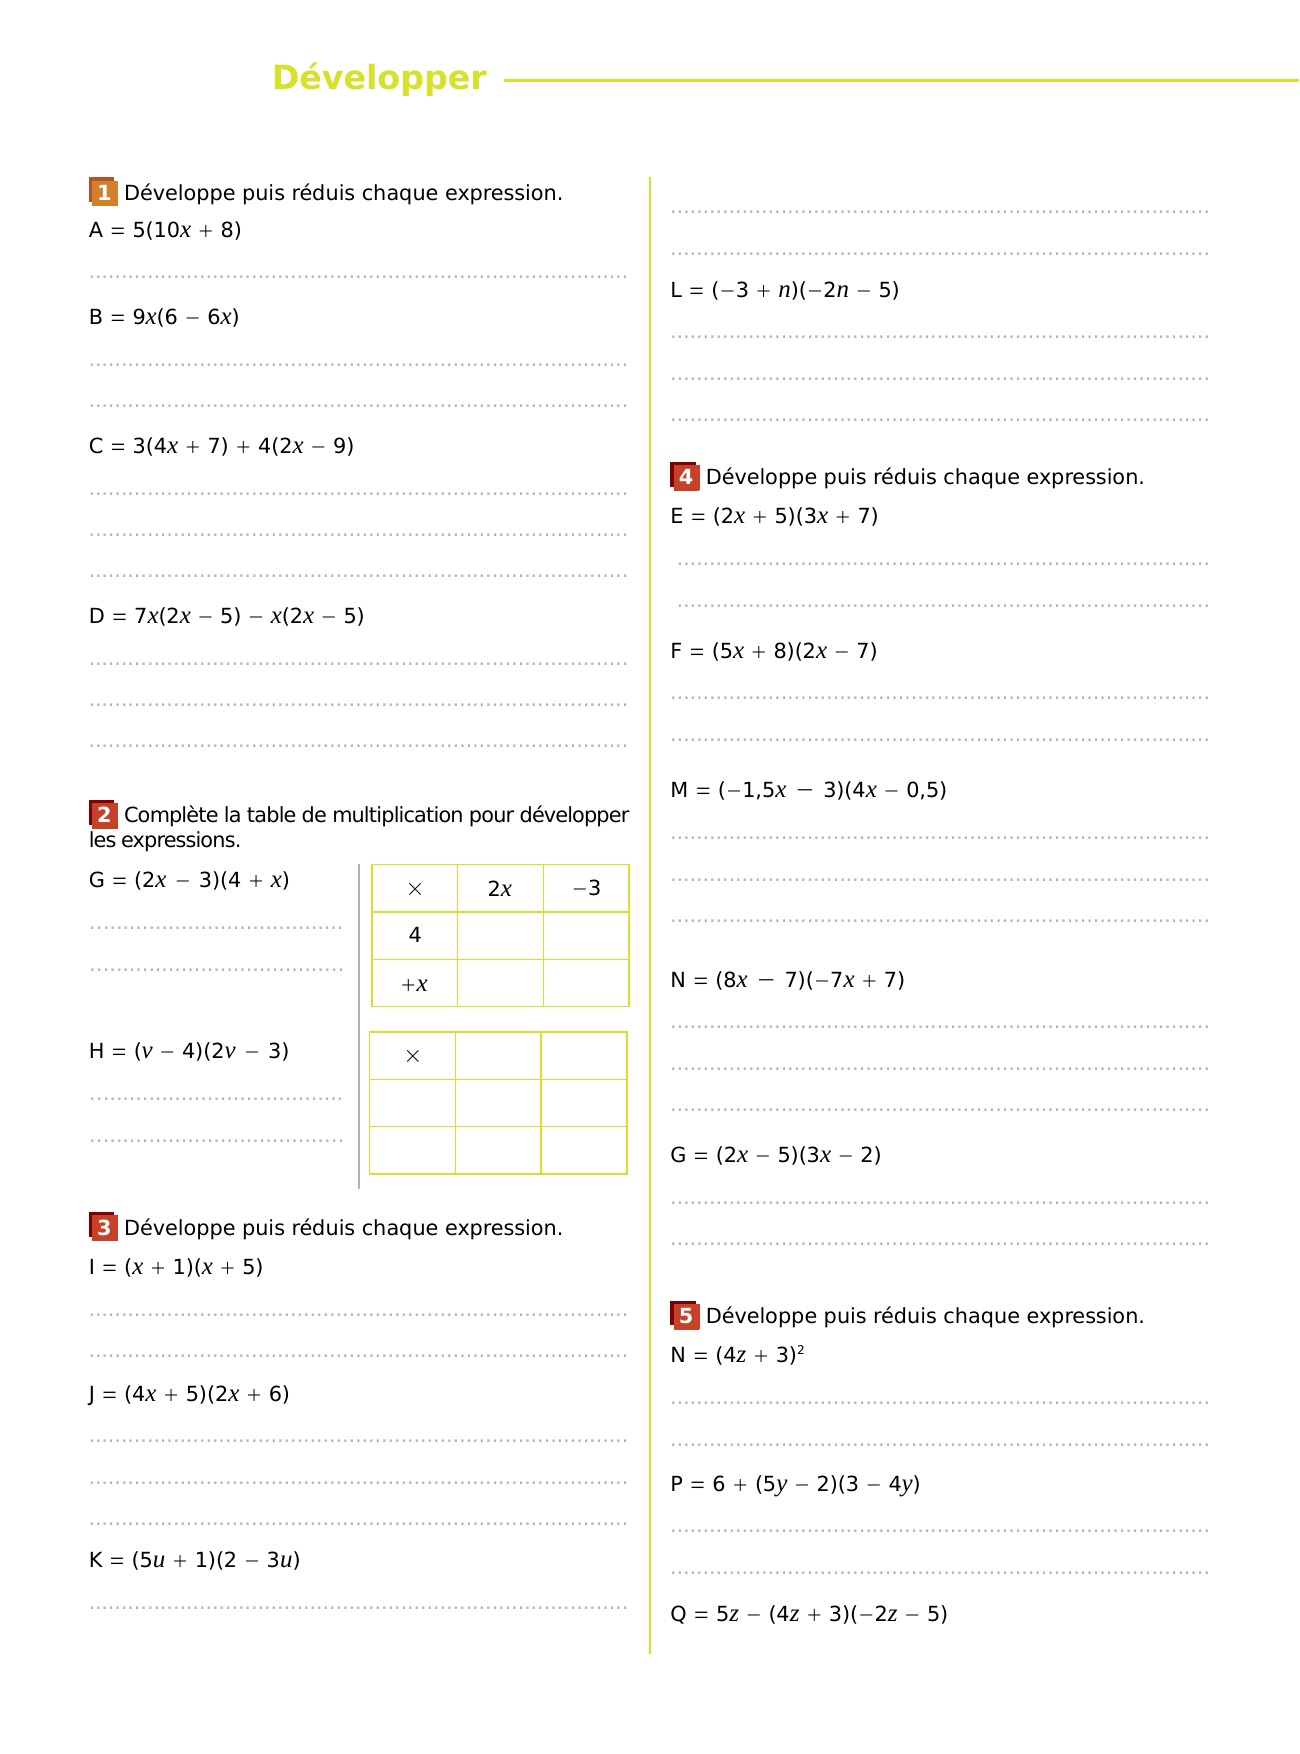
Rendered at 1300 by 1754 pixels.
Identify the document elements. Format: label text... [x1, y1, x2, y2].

table_header −3 [544, 865, 628, 911]
table_cell [458, 960, 543, 1006]
text ….................................... [88, 1064, 350, 1106]
table_header 2x [458, 865, 543, 911]
table_header [456, 1033, 540, 1079]
table_cell [458, 913, 543, 959]
text ….................................... [88, 893, 350, 935]
text ….................................… [88, 1106, 350, 1147]
text M = (−1,5x − 3)(4x − 0,5) [670, 776, 1211, 803]
text K = (5u  1)(2 − 3u) [88, 1545, 629, 1573]
text H = (v − 4)(2v − 3) [88, 1035, 350, 1064]
text N = (8x − 7)(−7x  7) [670, 951, 1211, 992]
subtitle Développe puis réduis chaque expression. [696, 1301, 1211, 1329]
table_cell [456, 1080, 540, 1126]
list G = (2x − 5)(3x − 2) [670, 1140, 1211, 1168]
text Q = 5z − (4z  3)(−2z − 5) [670, 1585, 1211, 1626]
list D = 7x(2x − 5) − x(2x − 5) [88, 603, 629, 629]
table_cell [544, 960, 628, 1006]
subtitle Complète la table de multiplication pour développer les expressions. [88, 800, 629, 852]
subtitle Développe puis réduis chaque expression. [114, 1212, 629, 1240]
list C = 3(4x  7)  4(2x − 9) [88, 433, 629, 458]
table_cell [542, 1127, 626, 1173]
table_cell [544, 913, 628, 959]
list B = 9x(6 − 6x) [88, 304, 629, 330]
text J = (4x  5)(2x  6) [88, 1365, 629, 1407]
table_header × [370, 1033, 455, 1079]
text G = (2x − 3)(4  x) [88, 864, 350, 893]
table_cell [542, 1080, 626, 1126]
subtitle Développe puis réduis chaque expression. [696, 462, 1211, 490]
list A = 5(10x  8) [88, 217, 629, 242]
table_cell x [373, 960, 457, 1006]
table_header [542, 1033, 626, 1079]
text ….................................… [88, 935, 350, 976]
text P = 6  (5y − 2)(3 − 4y) [670, 1469, 1211, 1496]
list F = (5x  8)(2x − 7) [670, 636, 1211, 663]
list E = (2x  5)(3x  7) [670, 502, 1211, 529]
table_cell [370, 1127, 455, 1173]
table_cell 4 [373, 913, 457, 959]
table_cell [370, 1080, 455, 1126]
table_cell [456, 1127, 540, 1173]
text I = (x  1)(x  5) [88, 1252, 629, 1279]
text N = (4z  3)2 [670, 1341, 1211, 1368]
text L = (−3  n)(−2n − 5) [670, 275, 1211, 302]
subtitle Développe puis réduis chaque expression. [114, 177, 629, 205]
table_header × [373, 865, 457, 911]
